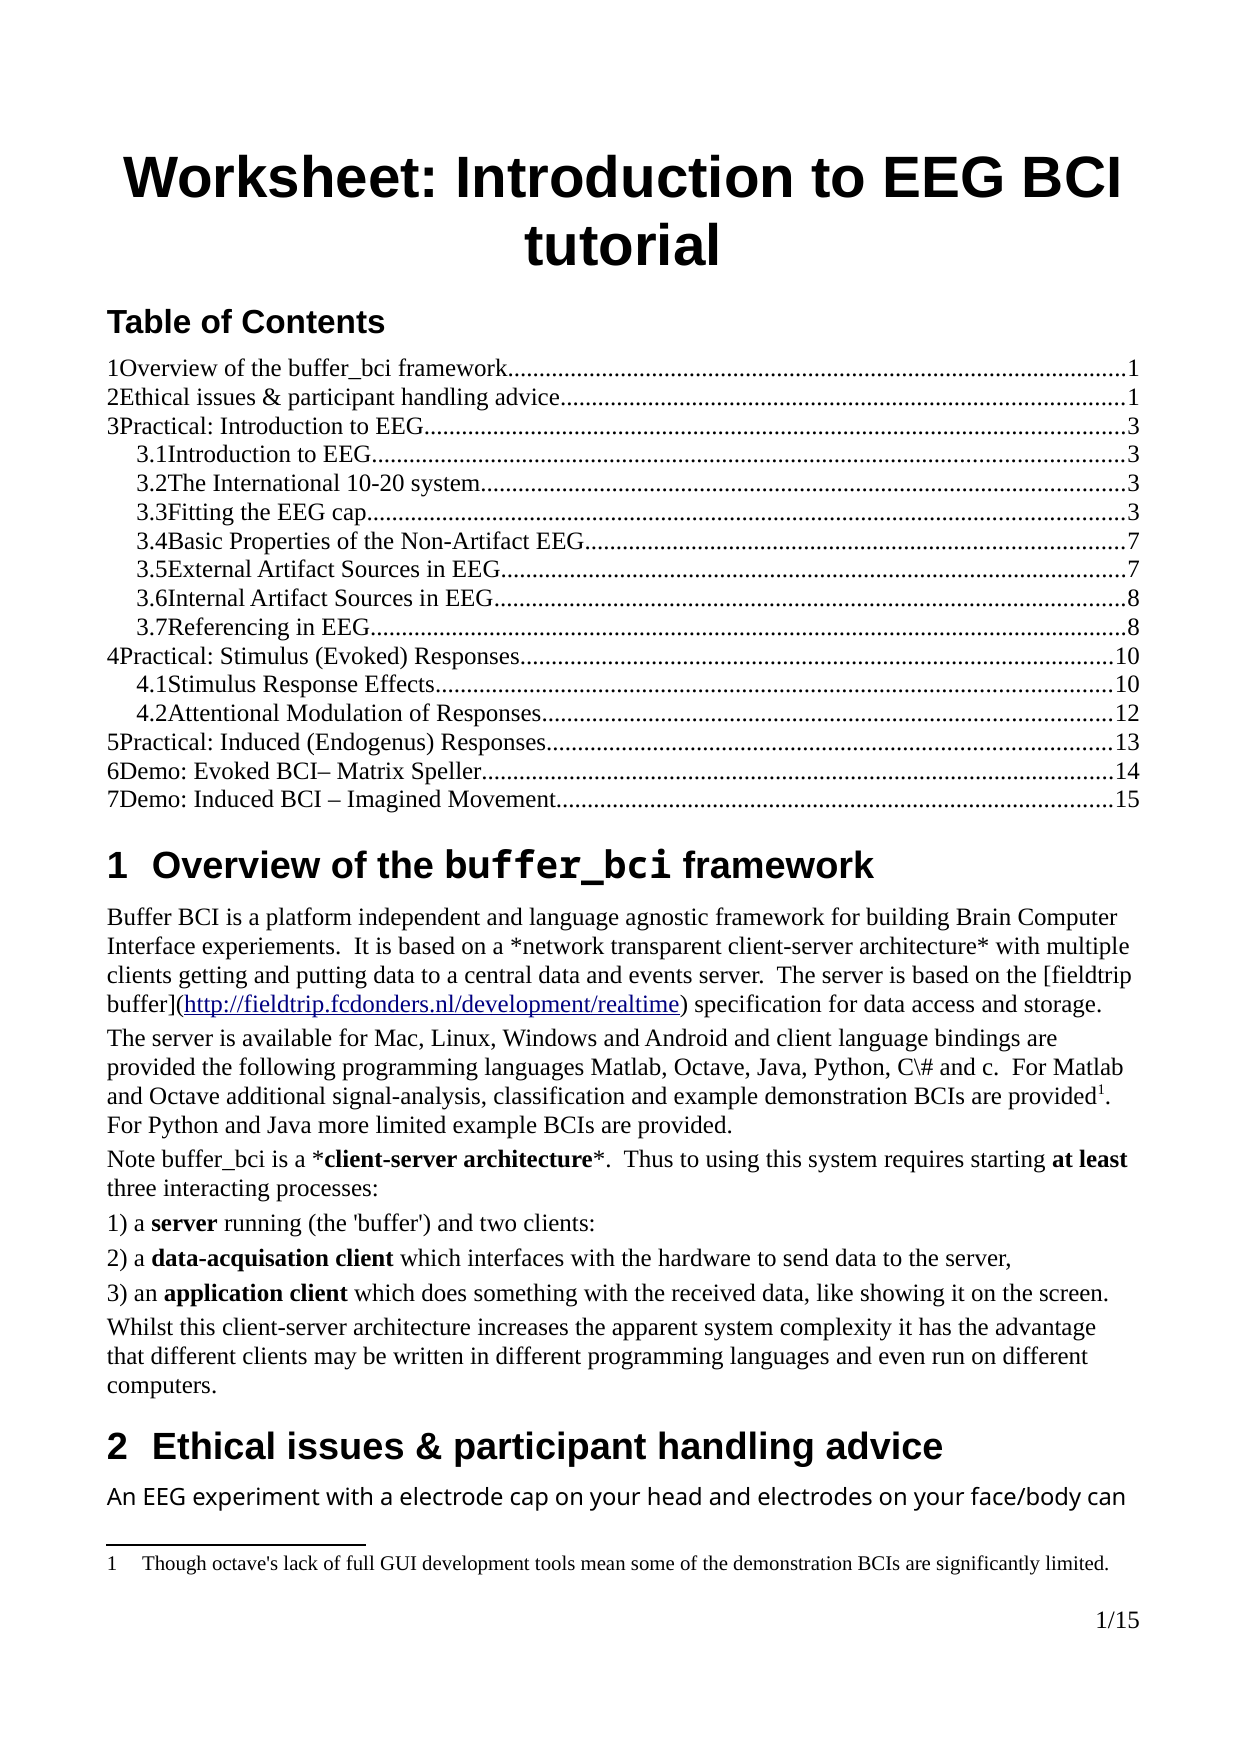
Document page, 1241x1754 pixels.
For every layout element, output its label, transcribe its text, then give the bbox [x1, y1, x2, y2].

text The server is available for Mac, Linux, Windows and Android and client language bindings are provided the following programming languages Matlab, Octave, Java, Python, C\# and c. For Matlab and Octave additional signal-analysis, classification and example demonstration BCIs are provided. For Python and Java more limited example BCIs are provided. [107, 1023, 1139, 1138]
text 5Practical: Induced (Endogenus) Responses 13 [107, 727, 1139, 756]
text 2Ethical issues & participant handling advice 1 [107, 382, 1139, 411]
text Whilst this client-server architecture increases the apparent system complexity it has the advantage that different clients may be written in different programming languages and even run on different computers. [107, 1312, 1139, 1399]
text 3.6Internal Artifact Sources in EEG 8 [136, 583, 1139, 612]
text 1) a server running (the 'buffer') and two clients: [107, 1208, 1139, 1237]
text 3.3Fitting the EEG cap 3 [136, 497, 1139, 526]
text 3.4Basic Properties of the Non-Artifact EEG 7 [136, 526, 1139, 554]
text 2) a data-acquisation client which interfaces with the hardware to send data to the server, [107, 1243, 1139, 1272]
text 3.5External Artifact Sources in EEG 7 [136, 554, 1139, 583]
text 3.7Referencing in EEG 8 [136, 612, 1139, 641]
text Though octave's lack of full GUI development tools mean some of the demonstration BCIs are significantly limited. [107, 1551, 1139, 1575]
text 4.1Stimulus Response Effects 10 [136, 669, 1139, 698]
subtitle Overview of the buffer_bci framework [107, 838, 1139, 890]
text 3.1Introduction to EEG 3 [136, 439, 1139, 468]
text 3) an application client which does something with the received data, like showing it on the screen. [107, 1278, 1139, 1306]
subtitle Ethical issues & participant handling advice [107, 1424, 1139, 1467]
text 1Overview of the buffer_bci framework 1 [107, 353, 1139, 382]
subtitle Table of Contents [107, 302, 1139, 341]
text An EEG experiment with a electrode cap on your head and electrodes on your face/body can [107, 1480, 1139, 1512]
text Buffer BCI is a platform independent and language agnostic framework for building Brain Computer Interface experiements. It is based on a *network transparent client-server architecture* with multiple clients getting and putting data to a central data and events server. The server is based on the [fieldtrip buffer](http://fieldtrip.fcdonders.nl/development/realtime) specification for data access and storage. [107, 902, 1139, 1017]
text 6Demo: Evoked BCI– Matrix Speller 14 [107, 756, 1139, 784]
text 3Practical: Introduction to EEG 3 [107, 411, 1139, 439]
text 7Demo: Induced BCI – Imagined Movement 15 [107, 784, 1139, 813]
title Worksheet: Introduction to EEG BCI tutorial [107, 143, 1139, 277]
text Note buffer_bci is a *client-server architecture*. Thus to using this system requires starting at least three interacting processes: [107, 1144, 1139, 1202]
text 4Practical: Stimulus (Evoked) Responses 10 [107, 641, 1139, 669]
text 3.2The International 10-20 system 3 [136, 468, 1139, 497]
text 4.2Attentional Modulation of Responses 12 [136, 698, 1139, 727]
